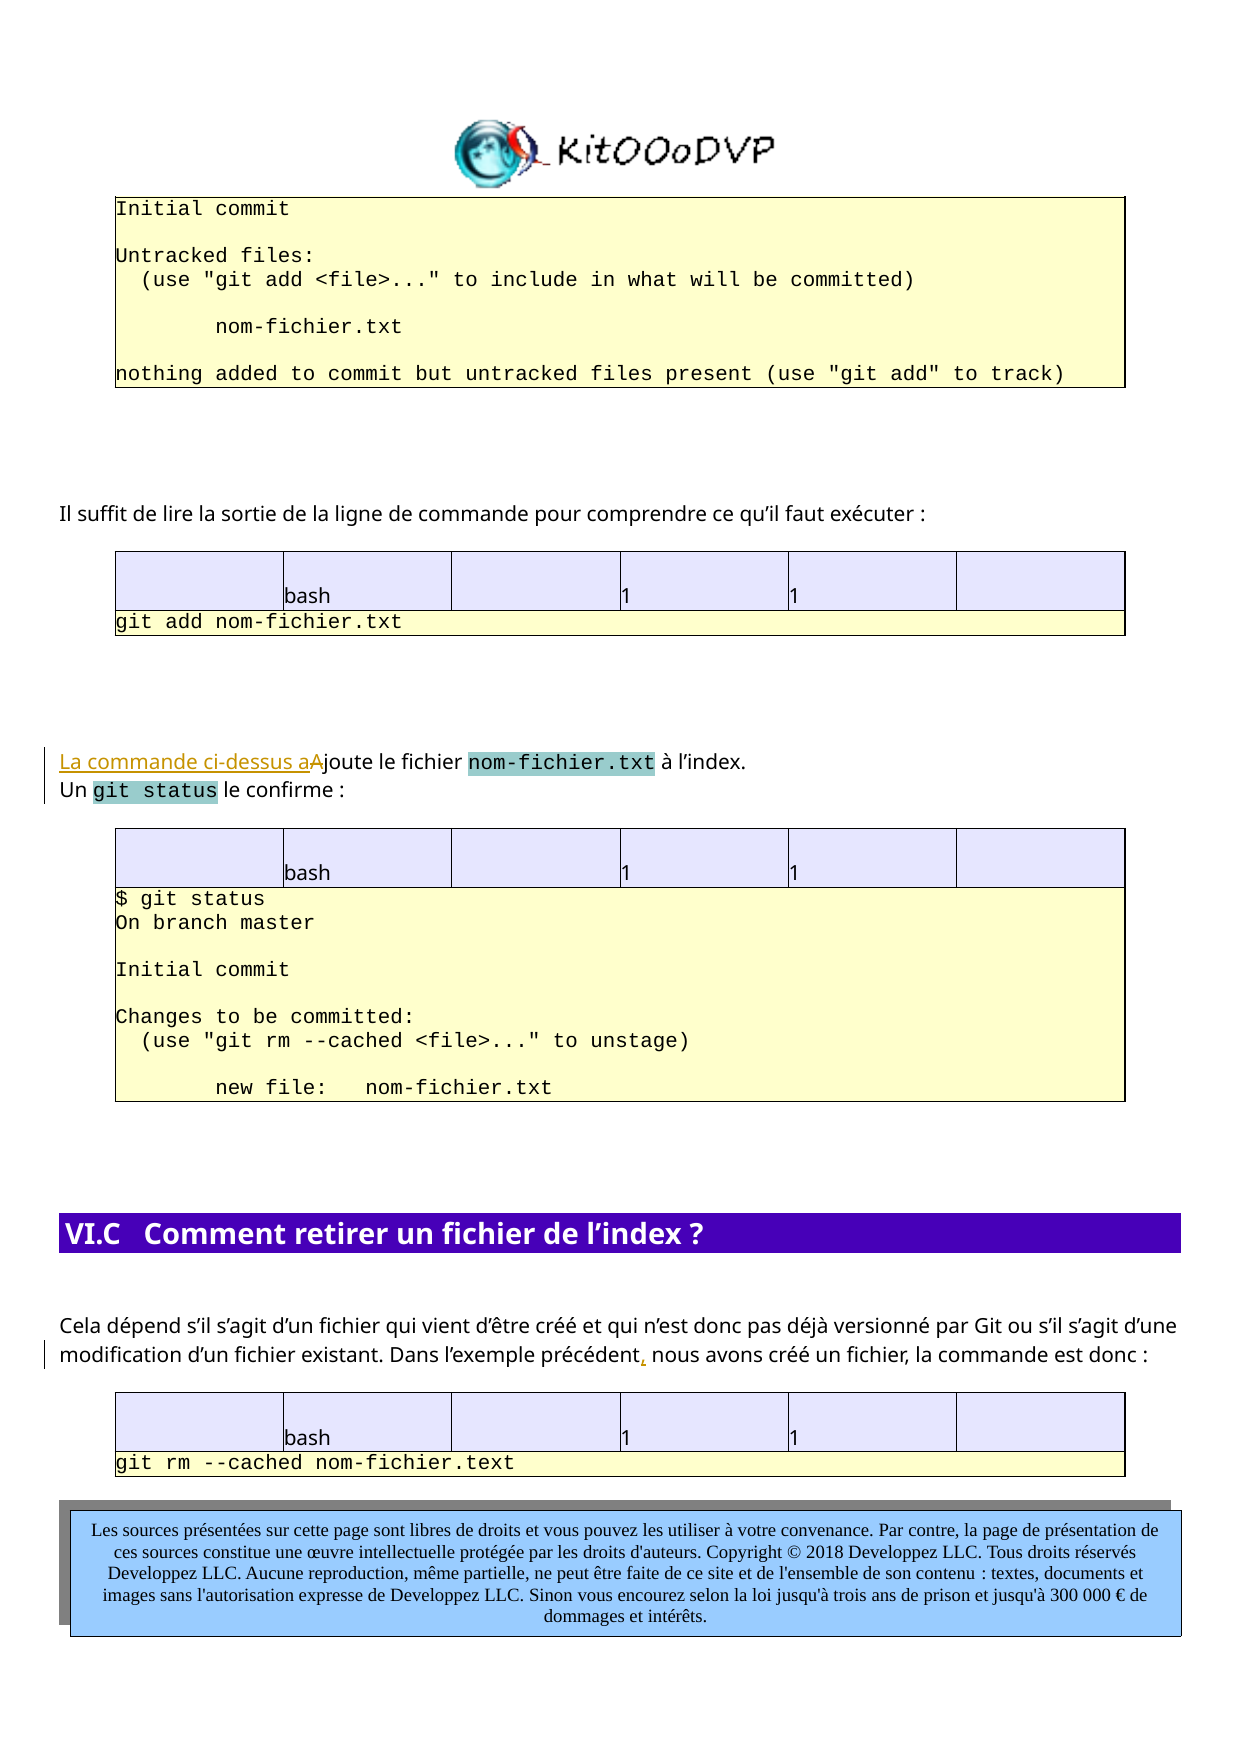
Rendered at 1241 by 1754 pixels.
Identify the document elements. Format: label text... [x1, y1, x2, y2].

table_header [116, 1393, 283, 1451]
table_header 1 [789, 829, 956, 887]
table_header 1 [621, 552, 788, 610]
picture [453, 118, 781, 191]
text Cela dépend s’il s’agit d’un fichier qui vient d’être créé et qui n’est donc pas déjà versionné par Git ou s’il s’agit d’une modification d’un fichier existant. Dans l’exemple précédent, nous avons créé un fichier, la commande est donc : [59, 1312, 1181, 1368]
table_header 1 [621, 829, 788, 887]
subtitle Comment retirer un fichier de l’index ? [59, 1213, 1181, 1253]
table_header [957, 829, 1124, 887]
text La commande ci-dessus ajoute le fichier nom-fichier.txt à l’index. Un git status le confirme : [59, 747, 1181, 804]
table_header bash [284, 552, 451, 610]
table_header [452, 552, 620, 610]
table_header [452, 1393, 620, 1451]
table_header [957, 1393, 1124, 1451]
table_header [452, 829, 620, 887]
text Il suffit de lire la sortie de la ligne de commande pour comprendre ce qu’il faut exécuter : [59, 499, 1181, 527]
table_header [116, 829, 283, 887]
table_header [957, 552, 1124, 610]
table_header bash [284, 1393, 451, 1451]
table_header [116, 552, 283, 610]
table_header 1 [789, 1393, 956, 1451]
table_header bash [284, 829, 451, 887]
table_header 1 [789, 552, 956, 610]
table_header 1 [621, 1393, 788, 1451]
